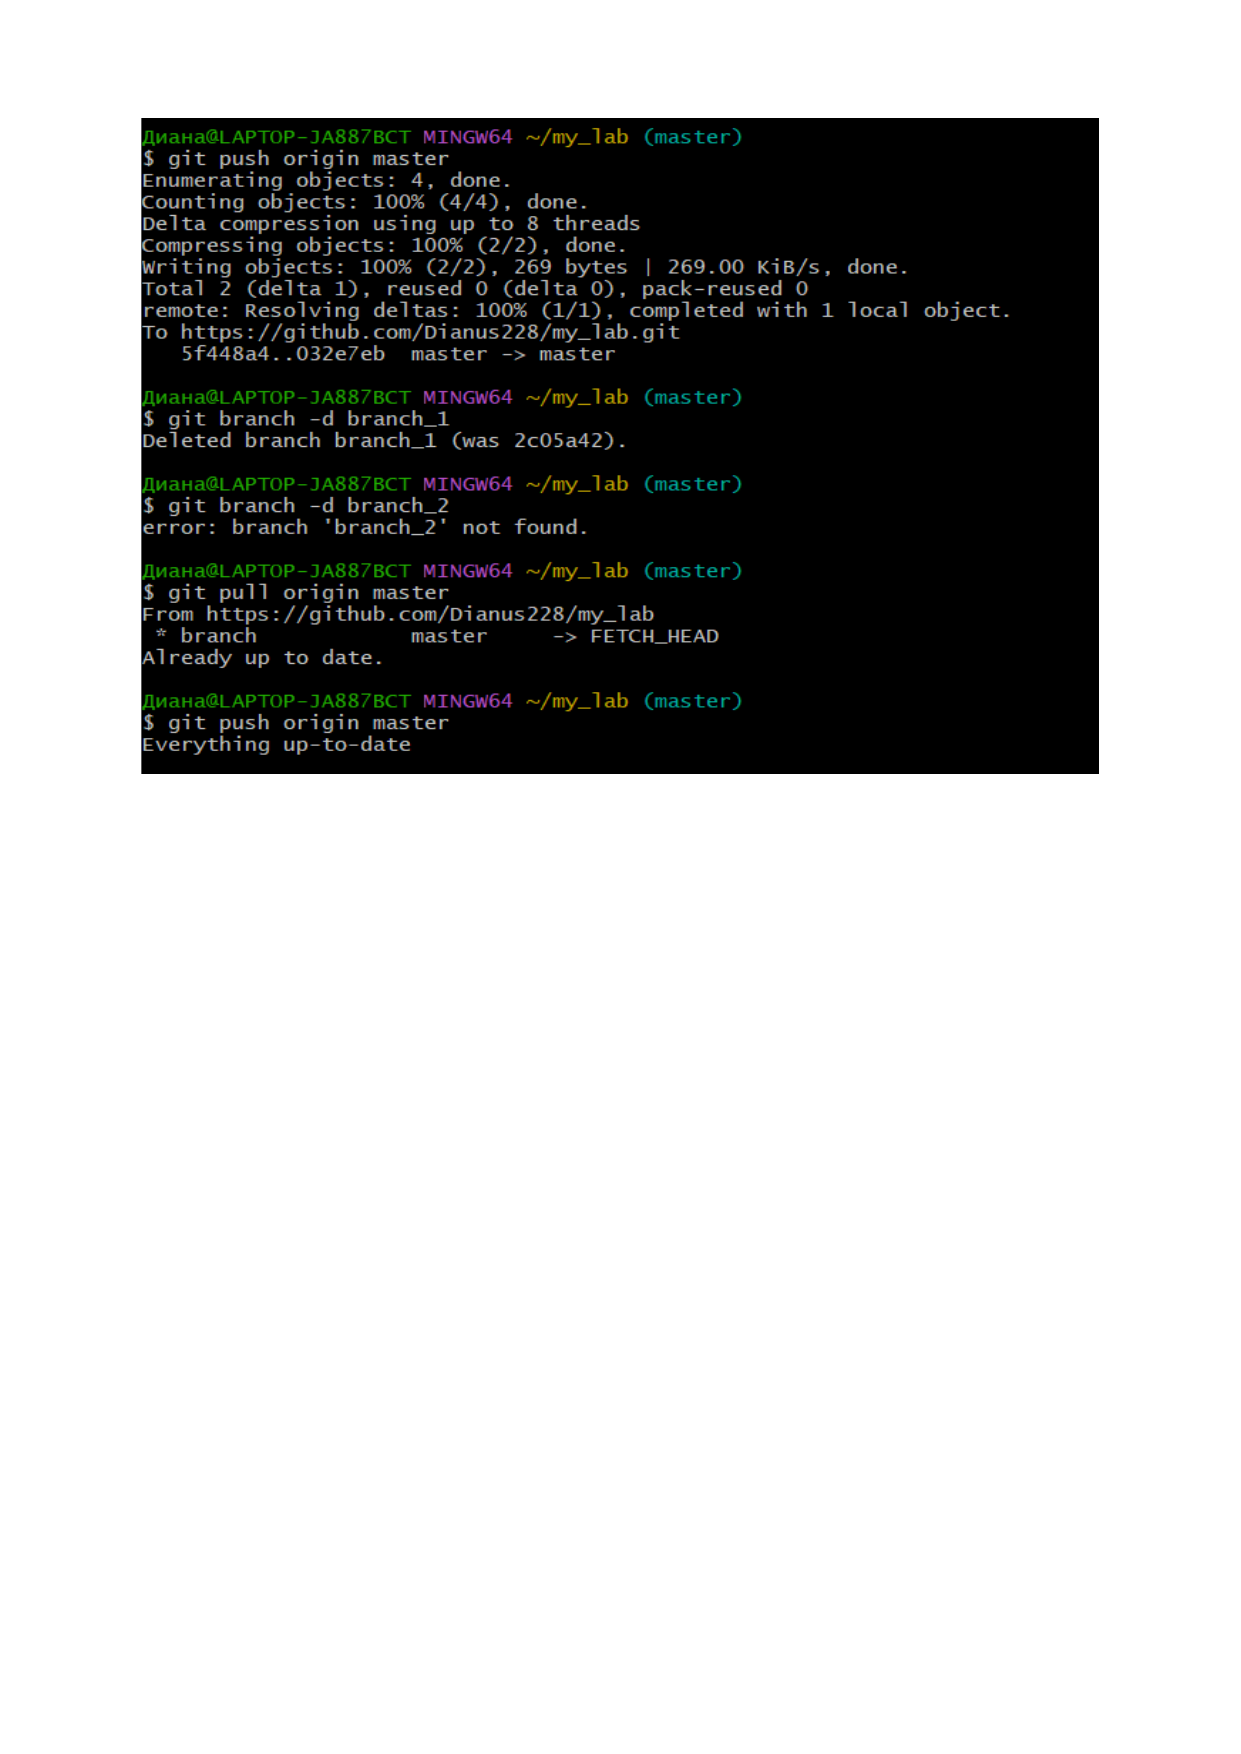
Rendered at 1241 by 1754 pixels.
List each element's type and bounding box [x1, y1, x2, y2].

picture [141, 118, 1099, 774]
